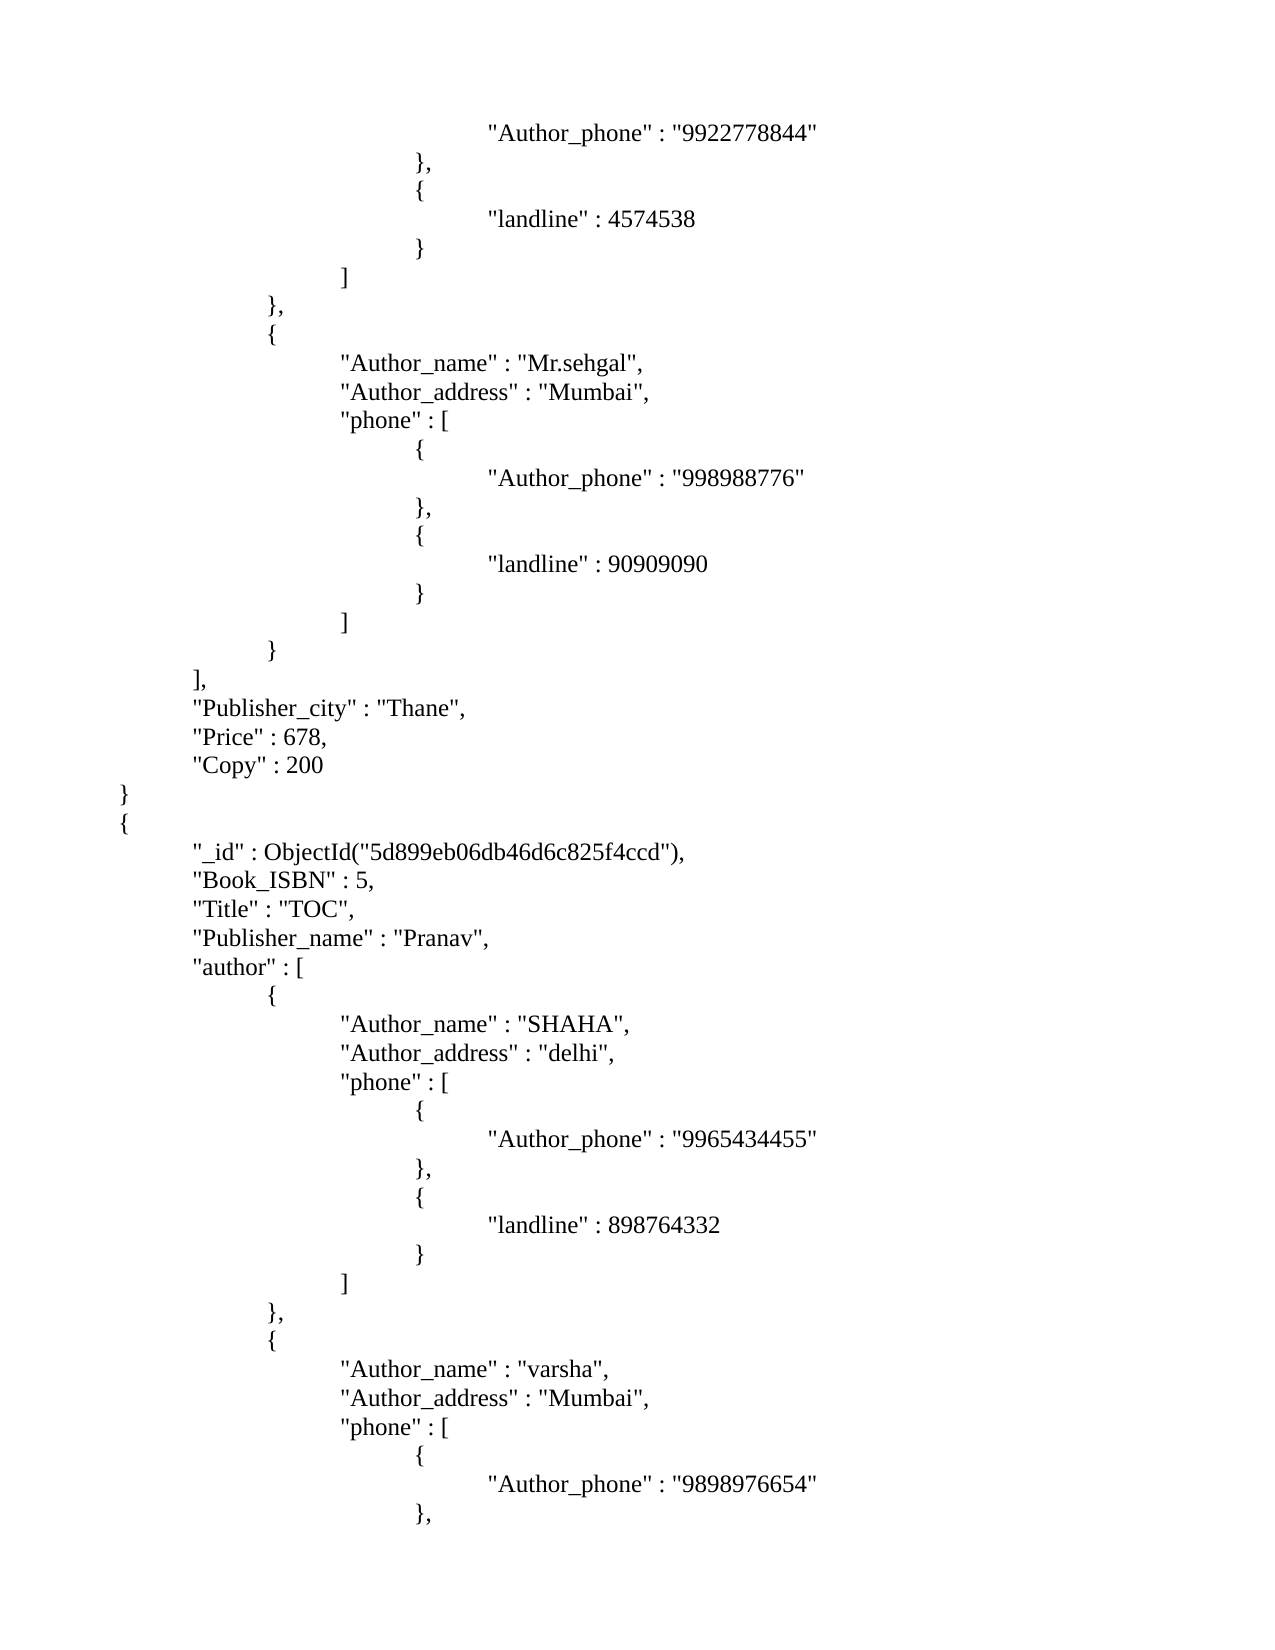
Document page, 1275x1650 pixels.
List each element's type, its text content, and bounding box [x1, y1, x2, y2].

text "Author_phone" : "998988776" [118, 463, 1157, 492]
text "Author_phone" : "9922778844" [118, 118, 1157, 147]
text "author" : [ [118, 952, 1157, 981]
text "Author_name" : "SHAHA", [118, 1009, 1157, 1038]
text }, [118, 291, 1157, 319]
text { [118, 1326, 1157, 1354]
text }, [118, 1153, 1157, 1182]
text "Title" : "TOC", [118, 894, 1157, 923]
text ], [118, 664, 1157, 693]
text "Author_address" : "Mumbai", [118, 377, 1157, 406]
text { [118, 319, 1157, 348]
text { [118, 1441, 1157, 1469]
text } [118, 233, 1157, 262]
text }, [118, 1498, 1157, 1527]
text { [118, 1182, 1157, 1211]
text "Author_phone" : "9898976654" [118, 1469, 1157, 1498]
text { [118, 808, 1157, 837]
text { [118, 434, 1157, 463]
text "Publisher_name" : "Pranav", [118, 923, 1157, 952]
text } [118, 779, 1157, 808]
text }, [118, 147, 1157, 176]
text }, [118, 492, 1157, 521]
text "landline" : 4574538 [118, 204, 1157, 233]
text "Price" : 678, [118, 722, 1157, 751]
text "landline" : 898764332 [118, 1211, 1157, 1239]
text "Publisher_city" : "Thane", [118, 693, 1157, 722]
text { [118, 981, 1157, 1009]
text } [118, 636, 1157, 664]
text "Copy" : 200 [118, 751, 1157, 779]
text }, [118, 1297, 1157, 1326]
text "phone" : [ [118, 1412, 1157, 1441]
text "landline" : 90909090 [118, 549, 1157, 578]
text "Author_name" : "Mr.sehgal", [118, 348, 1157, 377]
text "Book_ISBN" : 5, [118, 866, 1157, 894]
text "_id" : ObjectId("5d899eb06db46d6c825f4ccd"), [118, 837, 1157, 866]
text ] [118, 262, 1157, 291]
text ] [118, 1268, 1157, 1297]
text "Author_name" : "varsha", [118, 1354, 1157, 1383]
text } [118, 1239, 1157, 1268]
text "Author_address" : "Mumbai", [118, 1383, 1157, 1412]
text "Author_address" : "delhi", [118, 1038, 1157, 1067]
text "phone" : [ [118, 1067, 1157, 1096]
text { [118, 521, 1157, 549]
text { [118, 1096, 1157, 1124]
text { [118, 176, 1157, 204]
text "phone" : [ [118, 406, 1157, 434]
text } [118, 578, 1157, 607]
text "Author_phone" : "9965434455" [118, 1124, 1157, 1153]
text ] [118, 607, 1157, 636]
